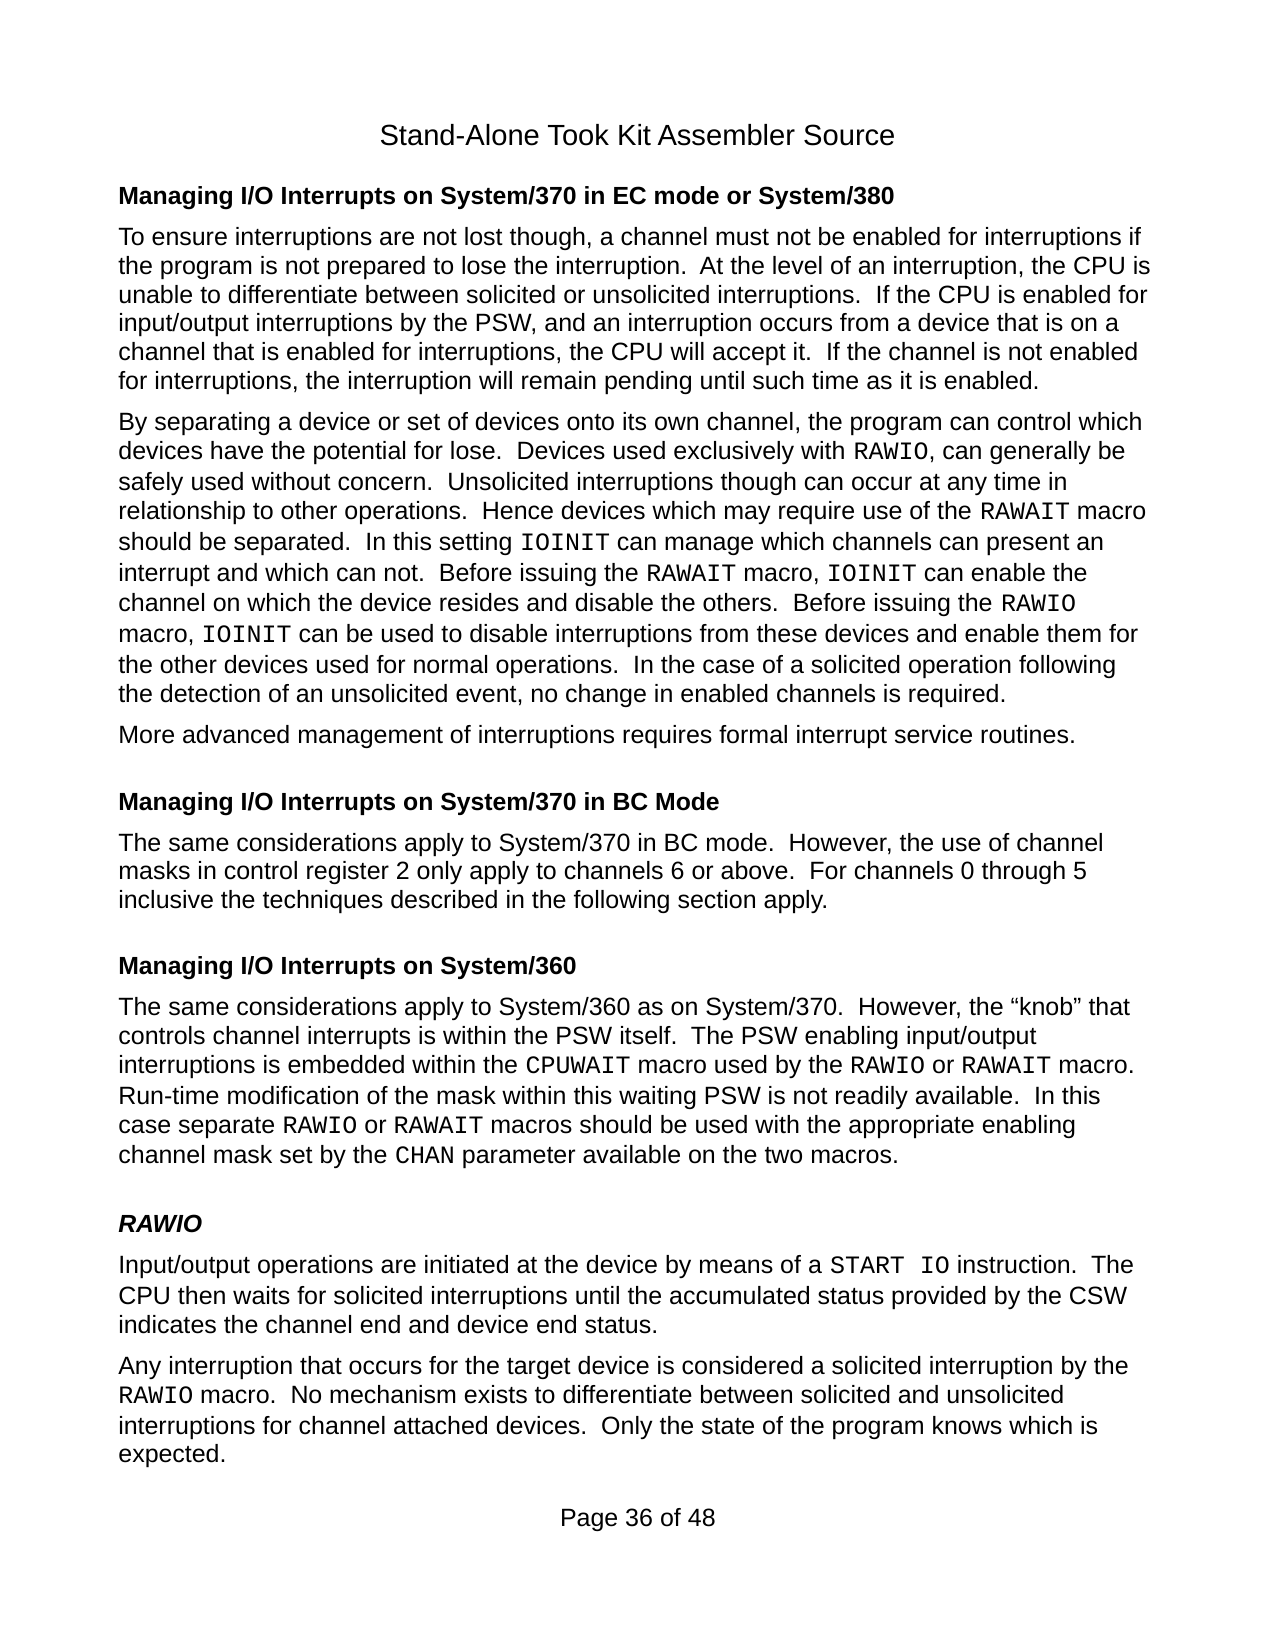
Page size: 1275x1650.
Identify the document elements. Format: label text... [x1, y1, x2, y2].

subtitle Managing I/O Interrupts on System/370 in EC mode or System/380 [118, 181, 1157, 210]
subtitle RAWIO [118, 1209, 1157, 1237]
text By separating a device or set of devices onto its own channel, the program can control which devices have the potential for lose. Devices used exclusively with RAWIO, can generally be safely used without concern. Unsolicited interruptions though can occur at any time in relationship to other operations. Hence devices which may require use of the RAWAIT macro should be separated. In this setting IOINIT can manage which channels can present an interrupt and which can not. Before issuing the RAWAIT macro, IOINIT can enable the channel on which the device resides and disable the others. Before issuing the RAWIO macro, IOINIT can be used to disable interruptions from these devices and enable them for the other devices used for normal operations. In the case of a solicited operation following the detection of an unsolicited event, no change in enabled channels is required. [118, 407, 1157, 708]
text To ensure interruptions are not lost though, a channel must not be enabled for interruptions if the program is not prepared to lose the interruption. At the level of an interruption, the CPU is unable to differentiate between solicited or unsolicited interruptions. If the CPU is enabled for input/output interruptions by the PSW, and an interruption occurs from a device that is on a channel that is enabled for interruptions, the CPU will accept it. If the channel is not enabled for interruptions, the interruption will remain pending until such time as it is enabled. [118, 222, 1157, 395]
text Input/output operations are initiated at the device by means of a START IO instruction. The CPU then waits for solicited interruptions until the accumulated status provided by the CSW indicates the channel end and device end status. [118, 1250, 1157, 1338]
text The same considerations apply to System/370 in BC mode. However, the use of channel masks in control register 2 only apply to channels 6 or above. For channels 0 through 5 inclusive the techniques described in the following section apply. [118, 828, 1157, 914]
text Any interruption that occurs for the target device is considered a solicited interruption by the RAWIO macro. No mechanism exists to differentiate between solicited and unsolicited interruptions for channel attached devices. Only the state of the program knows which is expected. [118, 1351, 1157, 1468]
subtitle Managing I/O Interrupts on System/360 [118, 951, 1157, 980]
text The same considerations apply to System/360 as on System/370. However, the “knob” that controls channel interrupts is within the PSW itself. The PSW enabling input/output interruptions is embedded within the CPUWAIT macro used by the RAWIO or RAWAIT macro. Run-time modification of the mask within this waiting PSW is not readily available. In this case separate RAWIO or RAWAIT macros should be used with the appropriate enabling channel mask set by the CHAN parameter available on the two macros. [118, 992, 1157, 1171]
subtitle Managing I/O Interrupts on System/370 in BC Mode [118, 787, 1157, 815]
text More advanced management of interruptions requires formal interrupt service routines. [118, 720, 1157, 749]
